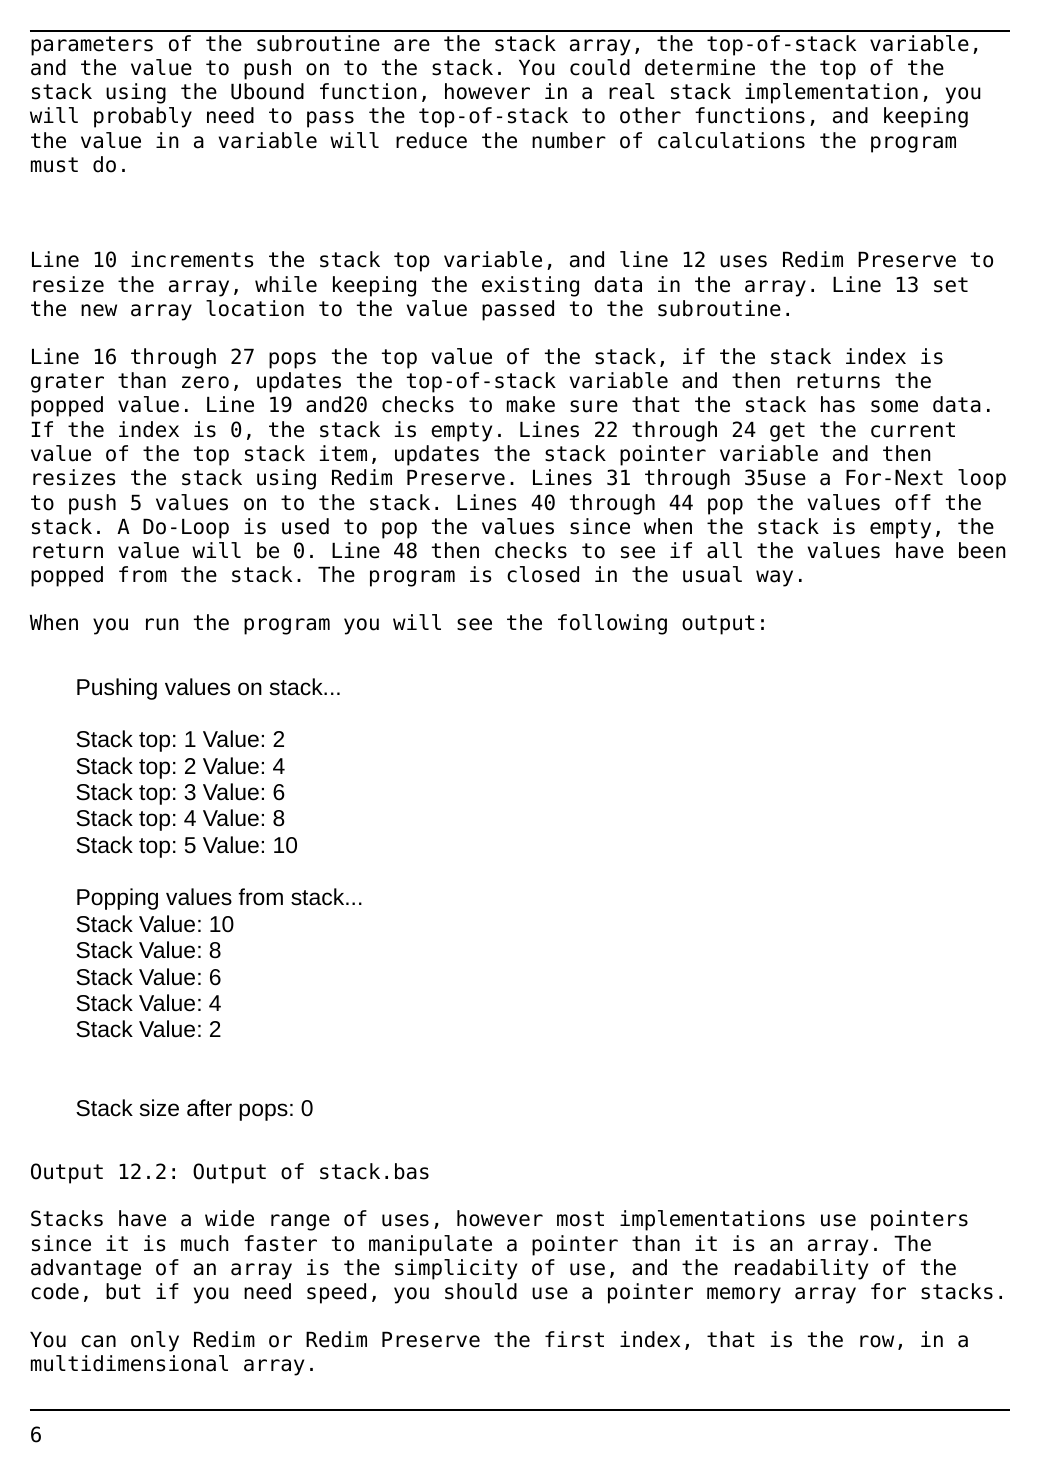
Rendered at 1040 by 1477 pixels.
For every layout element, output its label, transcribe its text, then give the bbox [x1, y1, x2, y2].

text Stack top: 2 Value: 4 [29, 753, 1010, 779]
text Stack size after pops: 0 [29, 1095, 1010, 1122]
text Stack top: 5 Value: 10 [29, 832, 1010, 858]
text Pushing values on stack... [29, 673, 1010, 700]
text When you run the program you will see the following output: [29, 611, 1010, 635]
text Line 10 increments the stack top variable, and line 12 uses Redim Preserve to resize the array, while keeping the existing data in the array. Line 13 set the new array location to the value passed to the subroutine. [29, 248, 1010, 321]
text Stack Value: 6 [29, 963, 1010, 990]
text Stack Value: 10 [29, 911, 1010, 937]
text Stack top: 1 Value: 2 [29, 726, 1010, 753]
text Output 12.2: Output of stack.bas [29, 1160, 1010, 1184]
text Stack top: 3 Value: 6 [29, 779, 1010, 805]
text Stack Value: 4 [29, 990, 1010, 1016]
text Stack top: 4 Value: 8 [29, 805, 1010, 832]
text Stack Value: 8 [29, 937, 1010, 963]
text Popping values from stack... [29, 884, 1010, 911]
text You can only Redim or Redim Preserve the first index, that is the row, in a multidimensional array. [29, 1328, 1010, 1377]
text Stacks have a wide range of uses, however most implementations use pointers since it is much faster to manipulate a pointer than it is an array. The advantage of an array is the simplicity of use, and the readability of the code, but if you need speed, you should use a pointer memory array for stacks. [29, 1207, 1010, 1304]
text Stack Value: 2 [29, 1016, 1010, 1042]
text Line 16 through 27 pops the top value of the stack, if the stack index is grater than zero, updates the top-of-stack variable and then returns the popped value. Line 19 and20 checks to make sure that the stack has some data. If the index is 0, the stack is empty. Lines 22 through 24 get the current value of the top stack item, updates the stack pointer variable and then resizes the stack using Redim Preserve. Lines 31 through 35use a For-Next loop to push 5 values on to the stack. Lines 40 through 44 pop the values off the stack. A Do-Loop is used to pop the values since when the stack is empty, the return value will be 0. Line 48 then checks to see if all the values have been popped from the stack. The program is closed in the usual way. [29, 345, 1010, 588]
text parameters of the subroutine are the stack array, the top-of-stack variable, and the value to push on to the stack. You could determine the top of the stack using the Ubound function, however in a real stack implementation, you will probably need to pass the top-of-stack to other functions, and keeping the value in a variable will reduce the number of calculations the program must do. [29, 32, 1010, 177]
